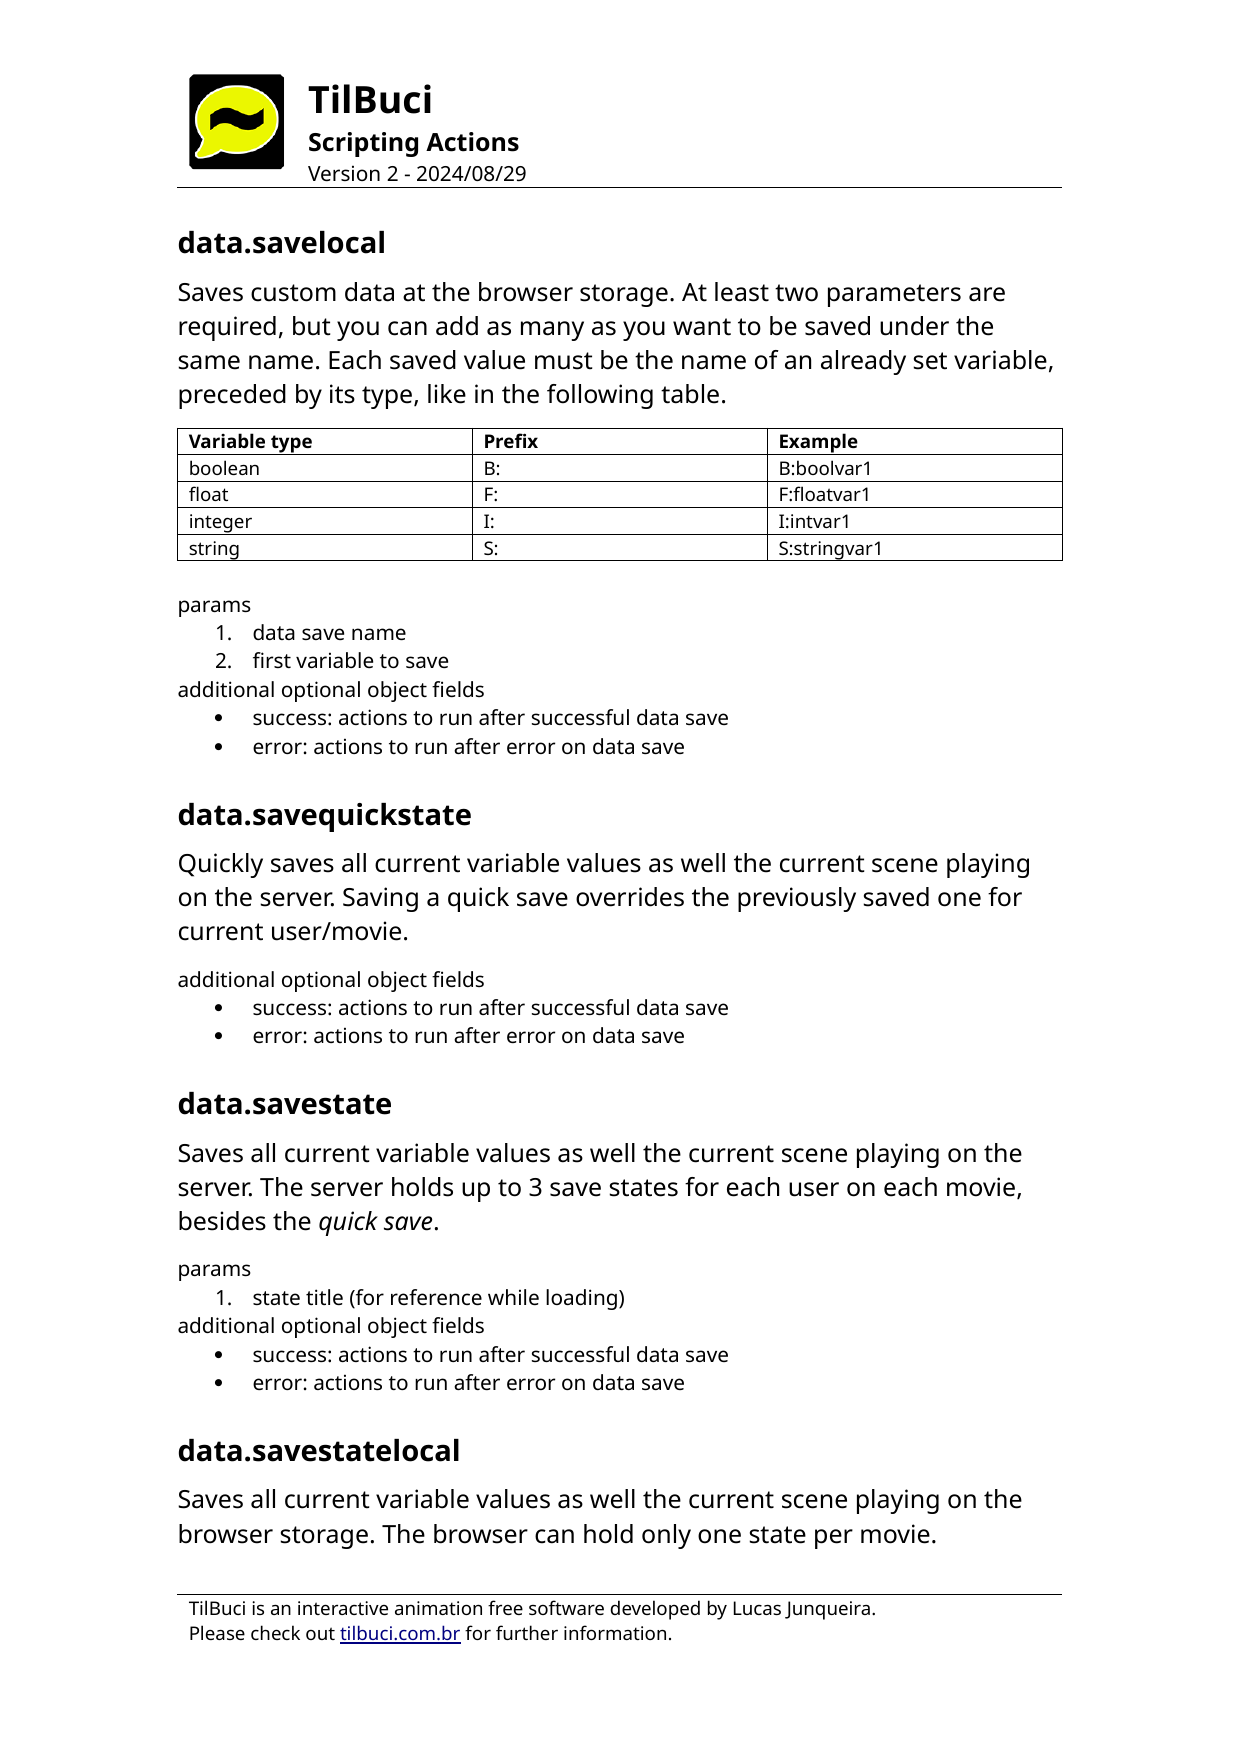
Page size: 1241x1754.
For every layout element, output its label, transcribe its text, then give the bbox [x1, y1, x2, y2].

table_cell F:floatvar1 [768, 482, 1062, 507]
table_cell string [178, 535, 472, 560]
table_cell boolean [178, 455, 472, 481]
list state title (for reference while loading) [215, 1283, 1063, 1311]
list success: actions to run after successful data save [215, 993, 1063, 1022]
table_header Variable type [178, 429, 472, 454]
table_cell float [178, 482, 472, 507]
list success: actions to run after successful data save [215, 1340, 1063, 1368]
subtitle data.savestatelocal [177, 1430, 1063, 1470]
table_header Prefix [473, 429, 767, 454]
subtitle data.savequickstate [177, 794, 1063, 833]
list additional optional object fields [177, 1311, 1063, 1340]
subtitle data.savelocal [177, 222, 1063, 262]
list error: actions to run after error on data save [215, 732, 1063, 760]
list params [177, 1254, 1063, 1283]
table_cell I: [473, 508, 767, 534]
list success: actions to run after successful data save [215, 703, 1063, 732]
table_cell S:stringvar1 [768, 535, 1062, 560]
text Saves all current variable values as well the current scene playing on the browser storage. The browser can hold only one state per movie. [177, 1482, 1063, 1550]
table_cell integer [178, 508, 472, 534]
text Quickly saves all current variable values as well the current scene playing on the server. Saving a quick save overrides the previously saved one for current user/movie. [177, 846, 1063, 948]
list data save name [215, 618, 1063, 647]
text Saves custom data at the browser storage. At least two parameters are required, but you can add as many as you want to be saved under the same name. Each saved value must be the name of an already set variable, preceded by its type, like in the following table. [177, 274, 1063, 411]
list additional optional object fields [177, 675, 1063, 703]
list params [177, 590, 1063, 618]
table_cell B:boolvar1 [768, 455, 1062, 481]
table_cell B: [473, 455, 767, 481]
list error: actions to run after error on data save [215, 1368, 1063, 1397]
list first variable to save [215, 647, 1063, 675]
table_cell S: [473, 535, 767, 560]
table_header Example [768, 429, 1062, 454]
table_cell F: [473, 482, 767, 507]
list error: actions to run after error on data save [215, 1022, 1063, 1050]
table_cell I:intvar1 [768, 508, 1062, 534]
list additional optional object fields [177, 965, 1063, 993]
text Saves all current variable values as well the current scene playing on the server. The server holds up to 3 save states for each user on each movie, besides the quick save. [177, 1136, 1063, 1238]
subtitle data.savestate [177, 1083, 1063, 1123]
